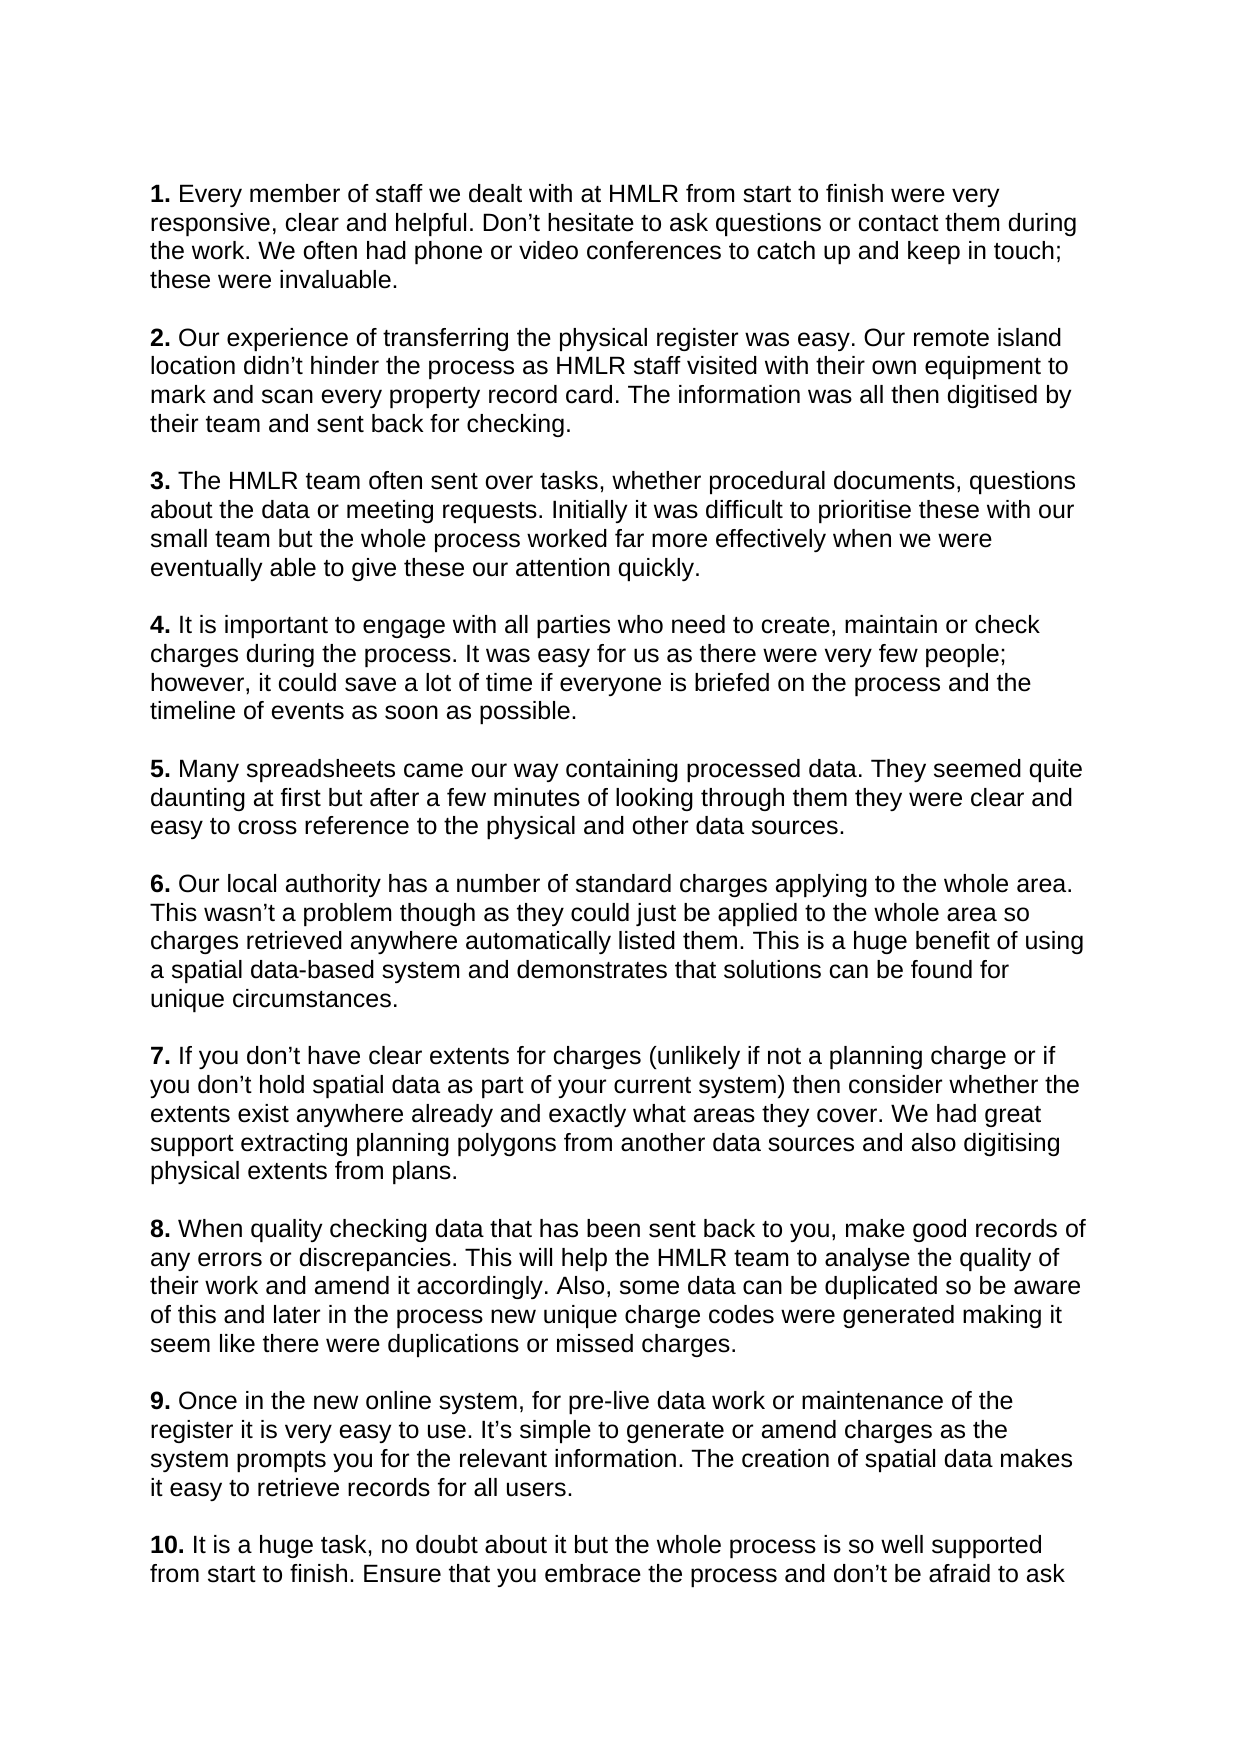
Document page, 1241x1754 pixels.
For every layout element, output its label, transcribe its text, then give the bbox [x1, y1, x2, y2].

text 8. When quality checking data that has been sent back to you, make good records of any errors or discrepancies. This will help the HMLR team to analyse the quality of their work and amend it accordingly. Also, some data can be duplicated so be aware of this and later in the process new unique charge codes were generated making it seem like there were duplications or missed charges. [150, 1214, 1090, 1357]
text 4. It is important to engage with all parties who need to create, maintain or check charges during the process. It was easy for us as there were very few people; however, it could save a lot of time if everyone is briefed on the process and the timeline of events as soon as possible. [150, 610, 1090, 725]
text 5. Many spreadsheets came our way containing processed data. They seemed quite daunting at first but after a few minutes of looking through them they were clear and easy to cross reference to the physical and other data sources. [150, 754, 1090, 840]
text 2. Our experience of transferring the physical register was easy. Our remote island location didn’t hinder the process as HMLR staff visited with their own equipment to mark and scan every property record card. The information was all then digitised by their team and sent back for checking. [150, 322, 1090, 437]
text 6. Our local authority has a number of standard charges applying to the whole area. This wasn’t a problem though as they could just be applied to the whole area so charges retrieved anywhere automatically listed them. This is a huge benefit of using a spatial data-based system and demonstrates that solutions can be found for unique circumstances. [150, 869, 1090, 1012]
text 3. The HMLR team often sent over tasks, whether procedural documents, questions about the data or meeting requests. Initially it was difficult to prioritise these with our small team but the whole process worked far more effectively when we were eventually able to give these our attention quickly. [150, 466, 1090, 581]
text 1. Every member of staff we dealt with at HMLR from start to finish were very responsive, clear and helpful. Don’t hesitate to ask questions or contact them during the work. We often had phone or video conferences to catch up and keep in touch; these were invaluable. [150, 179, 1090, 294]
text 10. It is a huge task, no doubt about it but the whole process is so well supported from start to finish. Ensure that you embrace the process and don’t be afraid to ask [150, 1530, 1090, 1587]
text 9. Once in the new online system, for pre-live data work or maintenance of the register it is very easy to use. It’s simple to generate or amend charges as the system prompts you for the relevant information. The creation of spatial data makes it easy to retrieve records for all users. [150, 1386, 1090, 1501]
text 7. If you don’t have clear extents for charges (unlikely if not a planning charge or if you don’t hold spatial data as part of your current system) then consider whether the extents exist anywhere already and exactly what areas they cover. We had great support extracting planning polygons from another data sources and also digitising physical extents from plans. [150, 1041, 1090, 1185]
